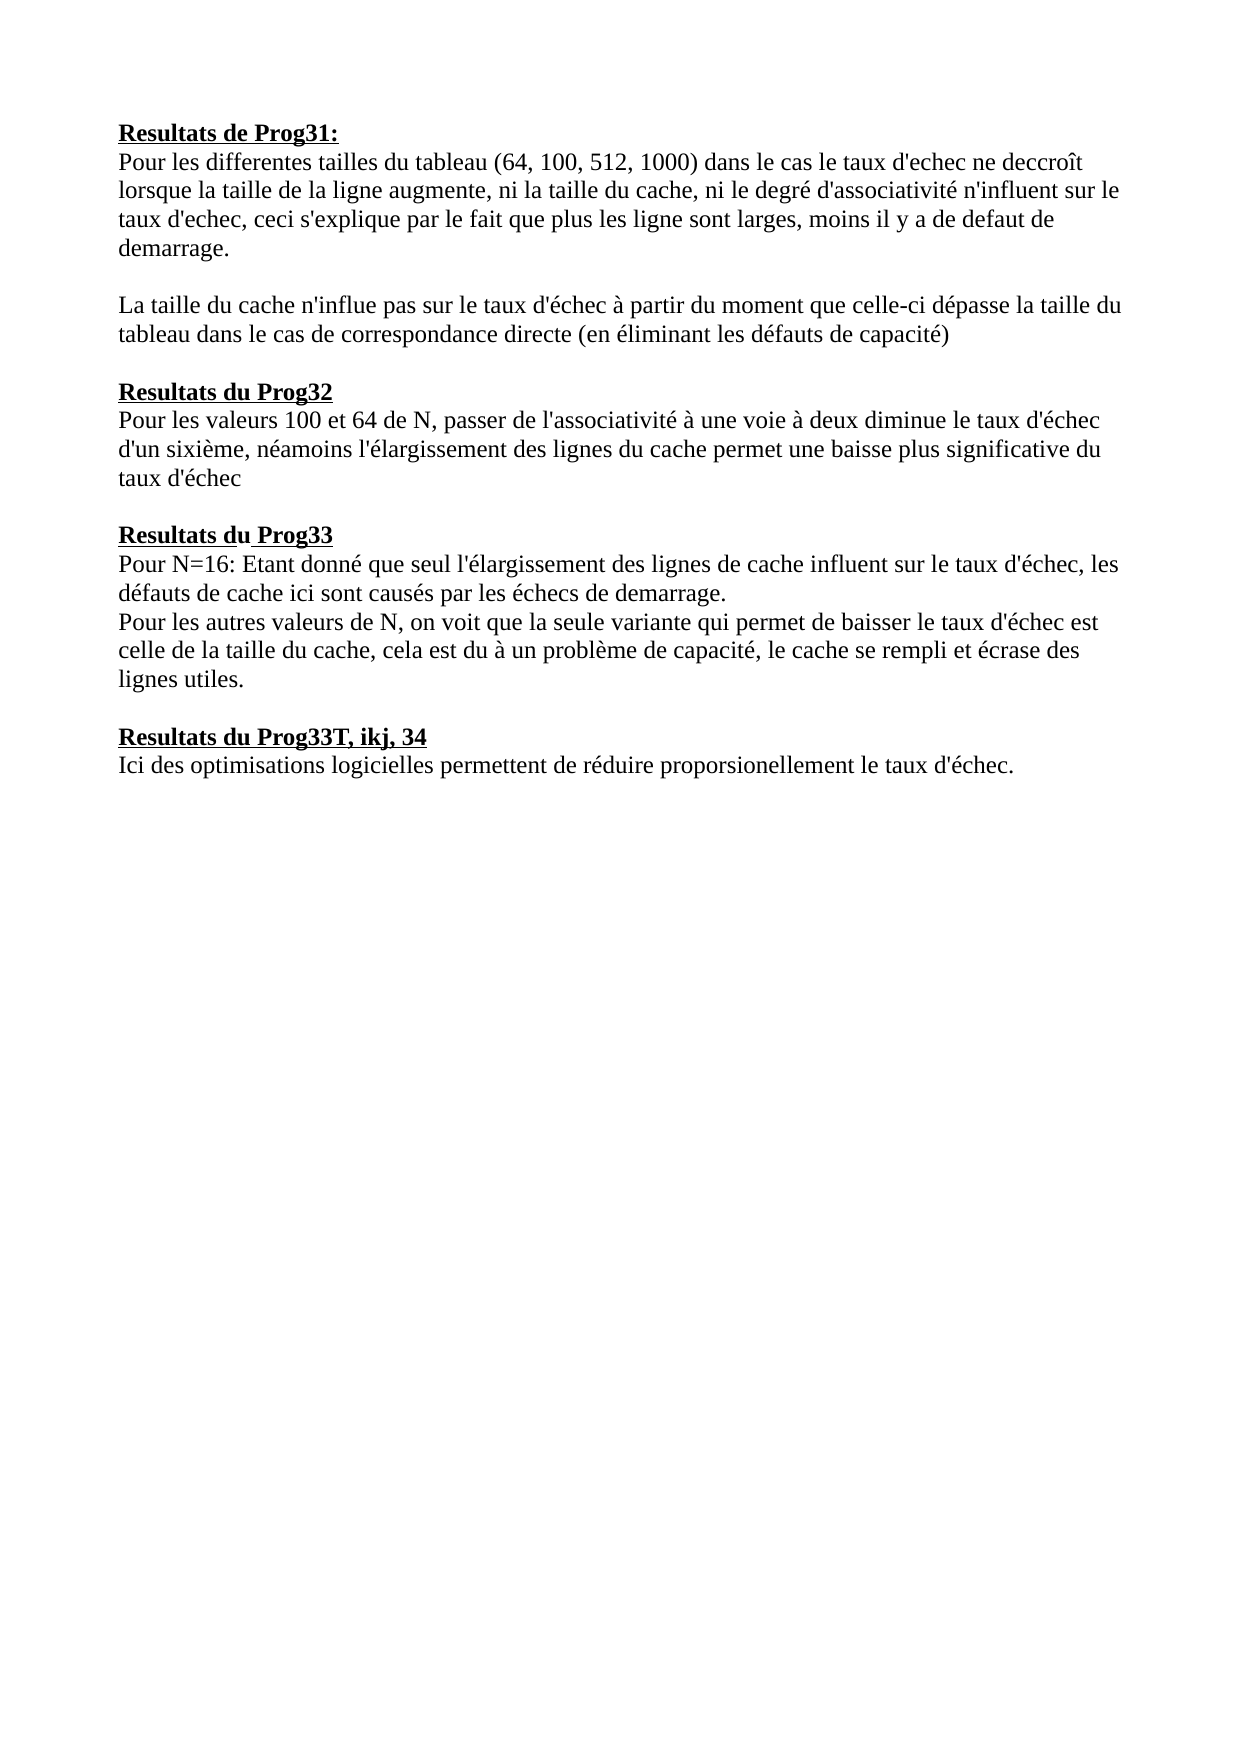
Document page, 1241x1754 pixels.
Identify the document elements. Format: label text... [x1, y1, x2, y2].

text Pour les autres valeurs de N, on voit que la seule variante qui permet de baisser le taux d'échec est celle de la taille du cache, cela est du à un problème de capacité, le cache se rempli et écrase des lignes utiles. [118, 607, 1122, 693]
text La taille du cache n'influe pas sur le taux d'échec à partir du moment que celle-ci dépasse la taille du tableau dans le cas de correspondance directe (en éliminant les défauts de capacité) [118, 291, 1122, 348]
text Resultats du Prog32 [118, 377, 1122, 406]
text Resultats de Prog31: [118, 118, 1122, 147]
text Ici des optimisations logicielles permettent de réduire proporsionellement le taux d'échec. [118, 751, 1122, 779]
text Pour les valeurs 100 et 64 de N, passer de l'associativité à une voie à deux diminue le taux d'échec d'un sixième, néamoins l'élargissement des lignes du cache permet une baisse plus significative du taux d'échec [118, 406, 1122, 492]
text Resultats du Prog33T, ikj, 34 [118, 722, 1122, 751]
text Pour N=16: Etant donné que seul l'élargissement des lignes de cache influent sur le taux d'échec, les défauts de cache ici sont causés par les échecs de demarrage. [118, 549, 1122, 607]
text Pour les differentes tailles du tableau (64, 100, 512, 1000) dans le cas le taux d'echec ne deccroît lorsque la taille de la ligne augmente, ni la taille du cache, ni le degré d'associativité n'influent sur le taux d'echec, ceci s'explique par le fait que plus les ligne sont larges, moins il y a de defaut de demarrage. [118, 147, 1122, 262]
text Resultats du Prog33 [118, 521, 1122, 549]
